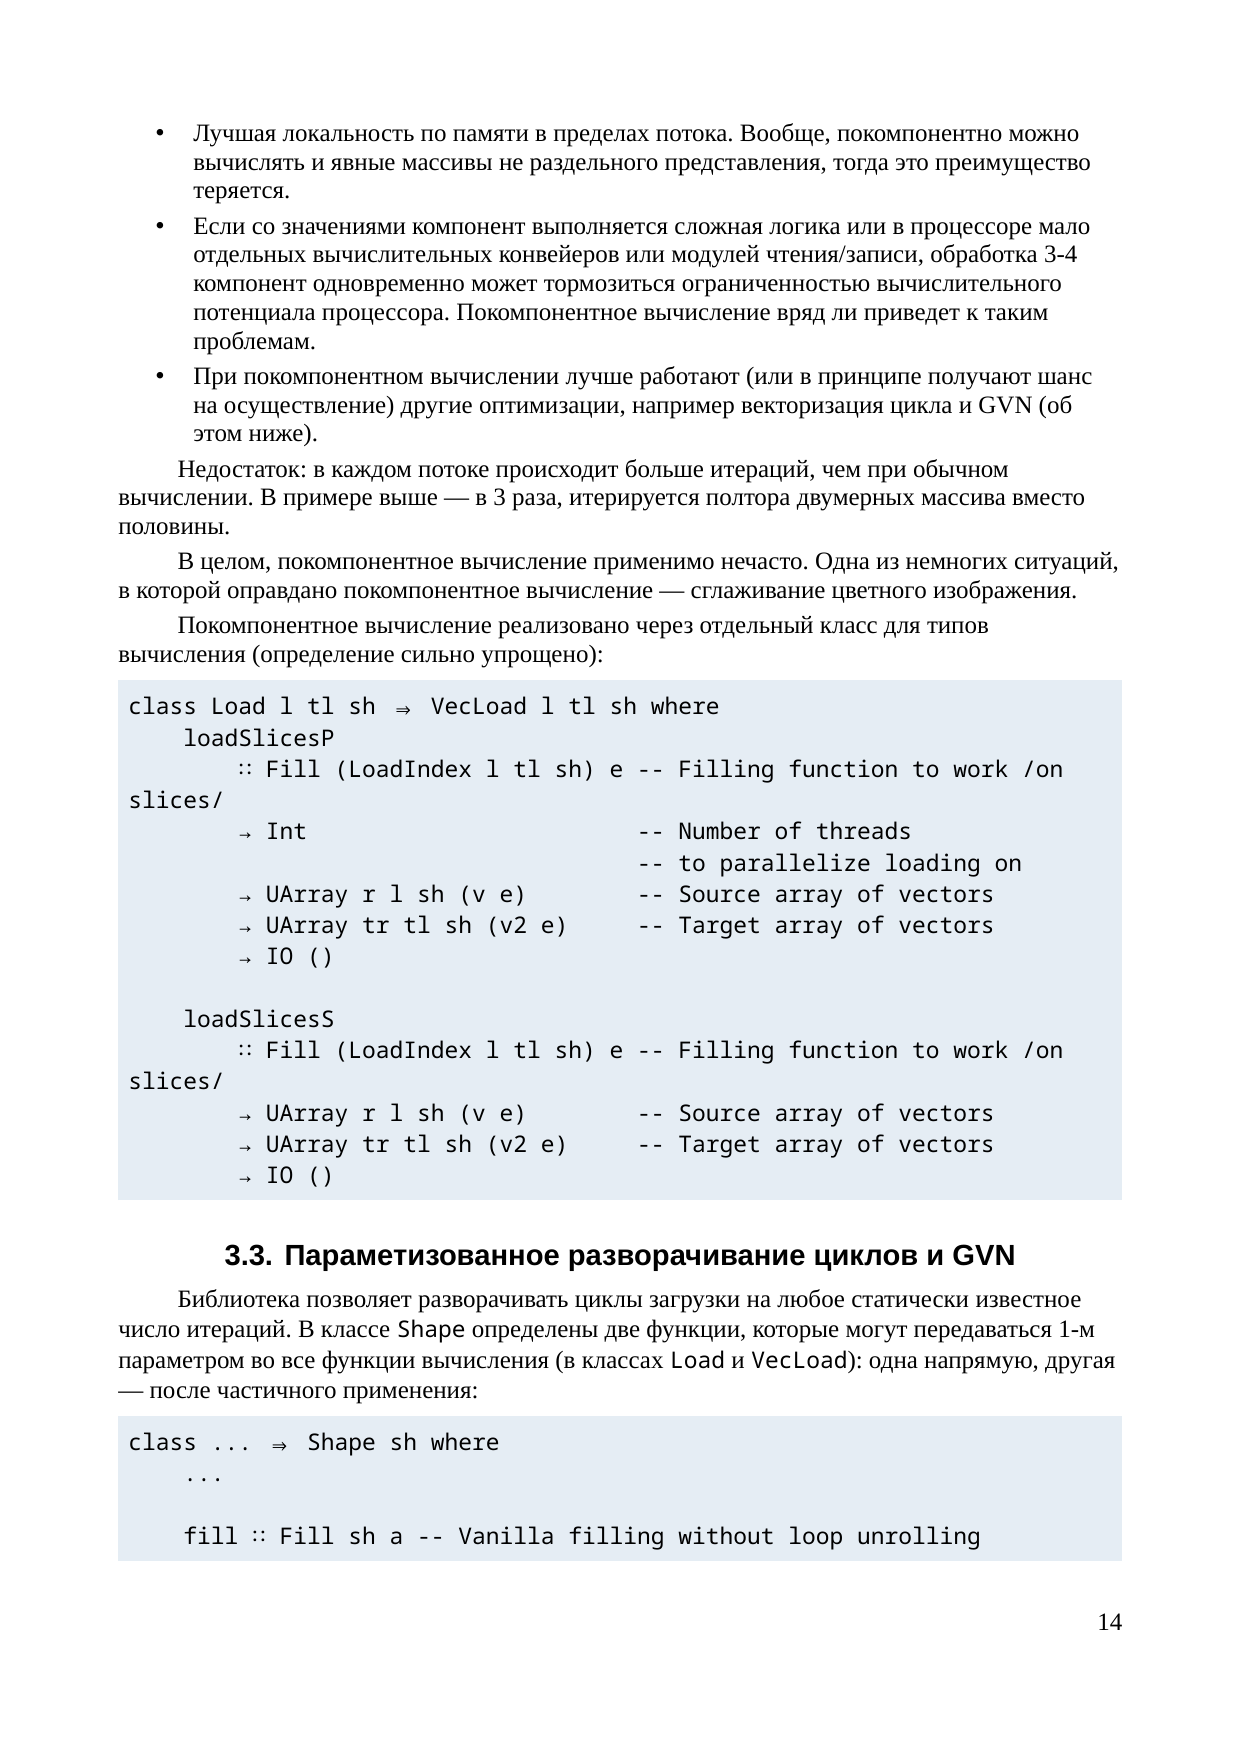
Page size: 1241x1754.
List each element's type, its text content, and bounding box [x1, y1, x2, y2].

text Библиотека позволяет разворачивать циклы загрузки на любое статически известное число итераций. В классе Shape определены две функции, которые могут передаваться 1-м параметром во все функции вычисления (в классах Load и VecLoad): одна напрямую, другая — после частичного применения: [118, 1284, 1122, 1404]
list Лучшая локальность по памяти в пределах потока. Вообще, покомпонентно можно вычислять и явные массивы не раздельного представления, тогда это преимущество теряется. [156, 118, 1122, 204]
text class ... ⇒ Shape sh where ... fill ∷ Fill sh a -- Vanilla filling without loop unrolling [119, 1417, 1121, 1560]
text class Load l tl sh ⇒ VecLoad l tl sh where loadSlicesP ∷ Fill (LoadIndex l tl sh) e -- Filling function to work /on slices/ → Int -- Number of threads -- to parallelize loading on → UArray r l sh (v e) -- Source array of vectors → UArray tr tl sh (v2 e) -- Target array of vectors → IO () loadSlicesS ∷ Fill (LoadIndex l tl sh) e -- Filling function to work /on slices/ → UArray r l sh (v e) -- Source array of vectors → UArray tr tl sh (v2 e) -- Target array of vectors → IO () [119, 682, 1121, 1199]
text Недостаток: в каждом потоке происходит больше итераций, чем при обычном вычислении. В примере выше — в 3 раза, итерируется полтора двумерных массива вместо половины. [118, 454, 1122, 540]
list При покомпонентном вычислении лучше работают (или в принципе получают шанс на осуществление) другие оптимизации, например векторизация цикла и GVN (об этом ниже). [156, 361, 1122, 447]
text В целом, покомпонентное вычисление применимо нечасто. Одна из немногих ситуаций, в которой оправдано покомпонентное вычисление — сглаживание цветного изображения. [118, 546, 1122, 604]
subtitle Параметизованное разворачивание циклов и GVN [118, 1238, 1122, 1271]
text Покомпонентное вычисление реализовано через отдельный класс для типов вычисления (определение сильно упрощено): [118, 610, 1122, 668]
list Если со значениями компонент выполняется сложная логика или в процессоре мало отдельных вычислительных конвейеров или модулей чтения/записи, обработка 3-4 компонент одновременно может тормозиться ограниченностью вычислительного потенциала процессора. Покомпонентное вычисление вряд ли приведет к таким проблемам. [156, 211, 1122, 354]
